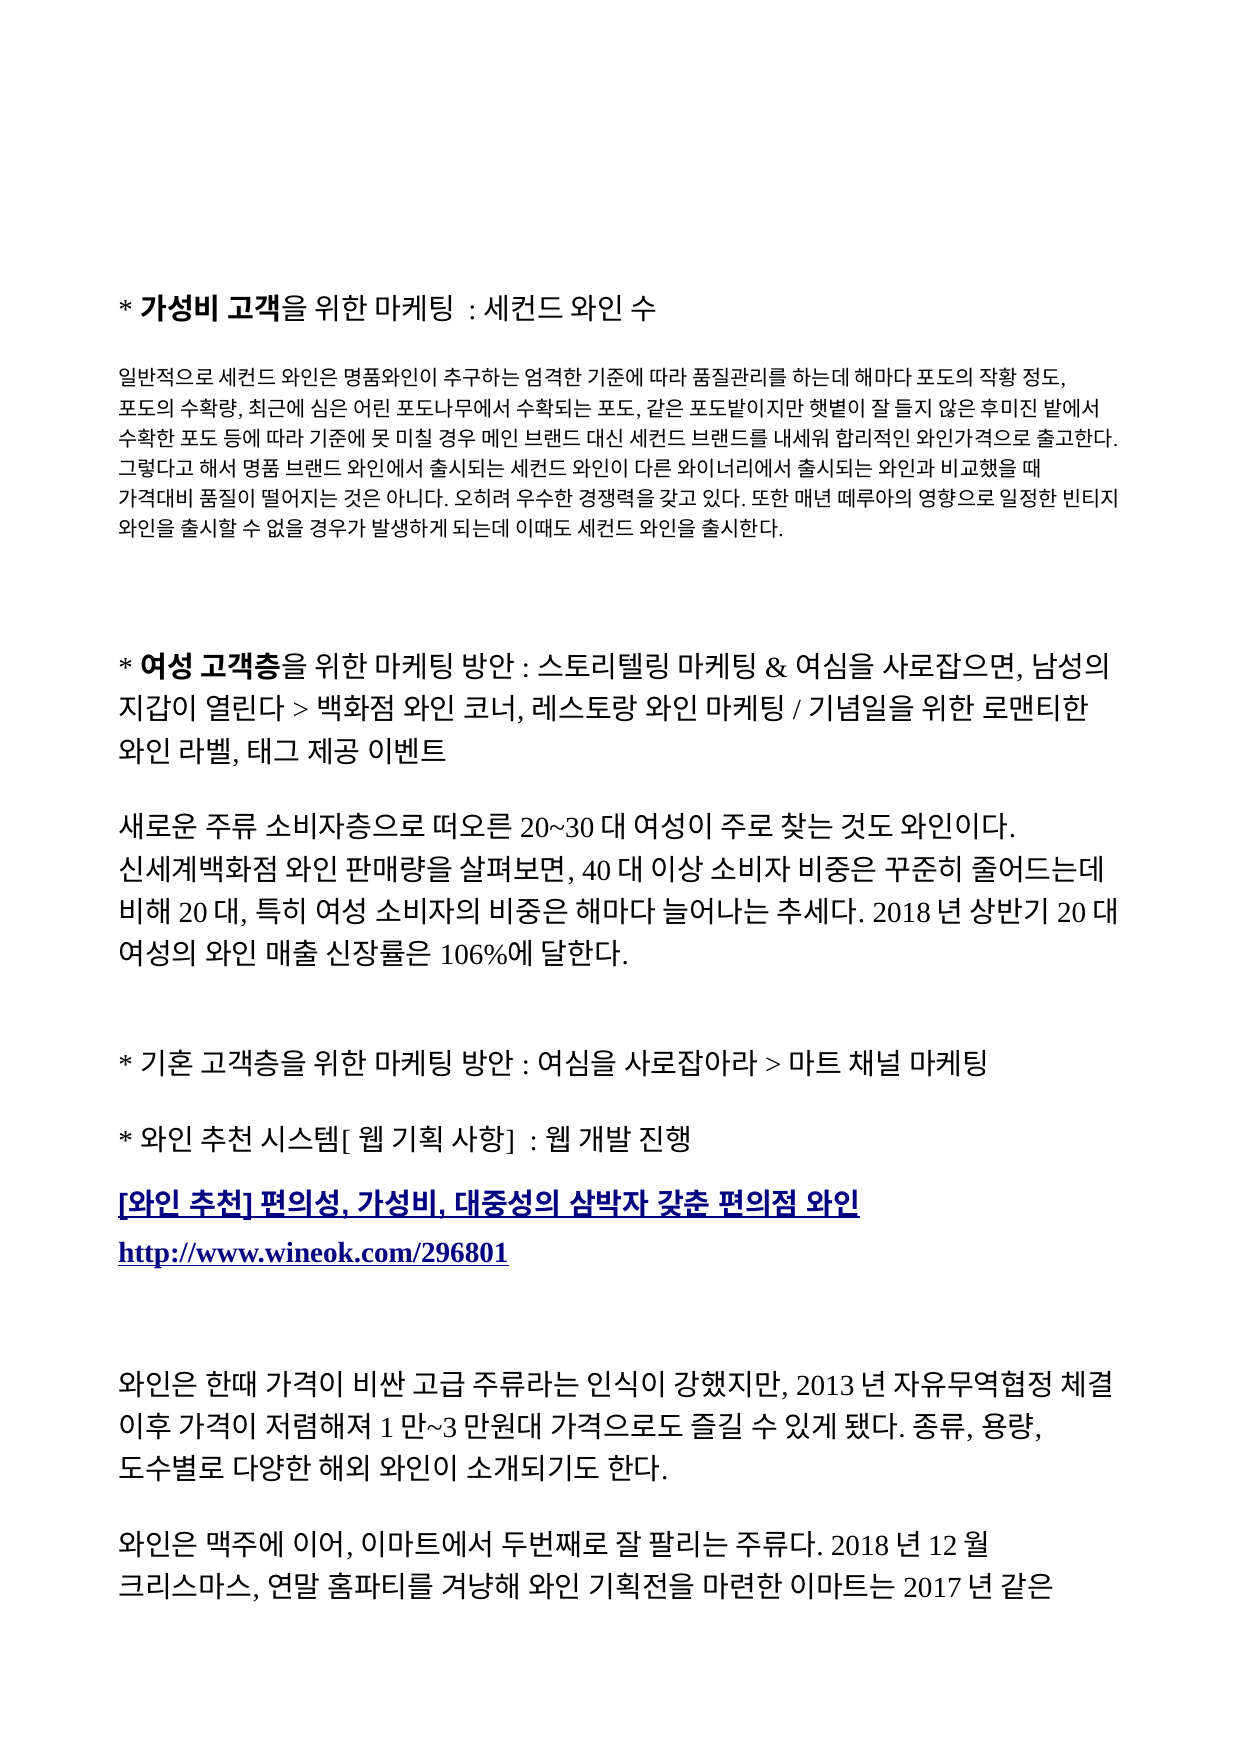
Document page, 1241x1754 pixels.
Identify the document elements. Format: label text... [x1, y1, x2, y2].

text * 와인 추천 시스템[ 웹 기획 사항] : 웹 개발 진행 [118, 1116, 1122, 1158]
text * 여성 고객층을 위한 마케팅 방안 : 스토리텔링 마케팅 & 여심을 사로잡으면, 남성의 지갑이 열린다 > 백화점 와인 코너, 레스토랑 와인 마케팅 / 기념일을 위한 로맨티한 와인 라벨, 태그 제공 이벤트 [118, 643, 1122, 770]
text * 기혼 고객층을 위한 마케팅 방안 : 여심을 사로잡아라 > 마트 채널 마케팅 [118, 1040, 1122, 1082]
subtitle [와인 추천] 편의성, 가성비, 대중성의 삼박자 갖춘 편의점 와인 [118, 1183, 1122, 1223]
text http://www.wineok.com/296801 [118, 1236, 1122, 1269]
text 일반적으로 세컨드 와인은 명품와인이 추구하는 엄격한 기준에 따라 품질관리를 하는데 해마다 포도의 작황 정도, 포도의 수확량, 최근에 심은 어린 포도나무에서 수확되는 포도, 같은 포도밭이지만 햇볕이 잘 들지 않은 후미진 밭에서 수확한 포도 등에 따라 기준에 못 미칠 경우 메인 브랜드 대신 세컨드 브랜드를 내세워 합리적인 와인가격으로 출고한다. 그렇다고 해서 명품 브랜드 와인에서 출시되는 세컨드 와인이 다른 와이너리에서 출시되는 와인과 비교했을 때 가격대비 품질이 떨어지는 것은 아니다. 오히려 우수한 경쟁력을 갖고 있다. 또한 매년 떼루아의 영향으로 일정한 빈티지 와인을 출시할 수 없을 경우가 발생하게 되는데 이때도 세컨드 와인을 출시한다. [118, 362, 1122, 543]
text * 가성비 고객을 위한 마케팅 : 세컨드 와인 수 [118, 286, 1122, 328]
text 새로운 주류 소비자층으로 떠오른 20~30대 여성이 주로 찾는 것도 와인이다. 신세계백화점 와인 판매량을 살펴보면, 40대 이상 소비자 비중은 꾸준히 줄어드는데 비해 20대, 특히 여성 소비자의 비중은 해마다 늘어나는 추세다. 2018년 상반기 20대 여성의 와인 매출 신장률은 106%에 달한다. [118, 804, 1122, 1007]
text 와인은 한때 가격이 비싼 고급 주류라는 인식이 강했지만, 2013년 자유무역협정 체결 이후 가격이 저렴해져 1만~3만원대 가격으로도 즐길 수 있게 됐다. 종류, 용량, 도수별로 다양한 해외 와인이 소개되기도 한다. 와인은 맥주에 이어, 이마트에서 두번째로 잘 팔리는 주류다. 2018년 12월 크리스마스, 연말 홈파티를 겨냥해 와인 기획전을 마련한 이마트는 2017년 같은 [118, 1361, 1122, 1606]
